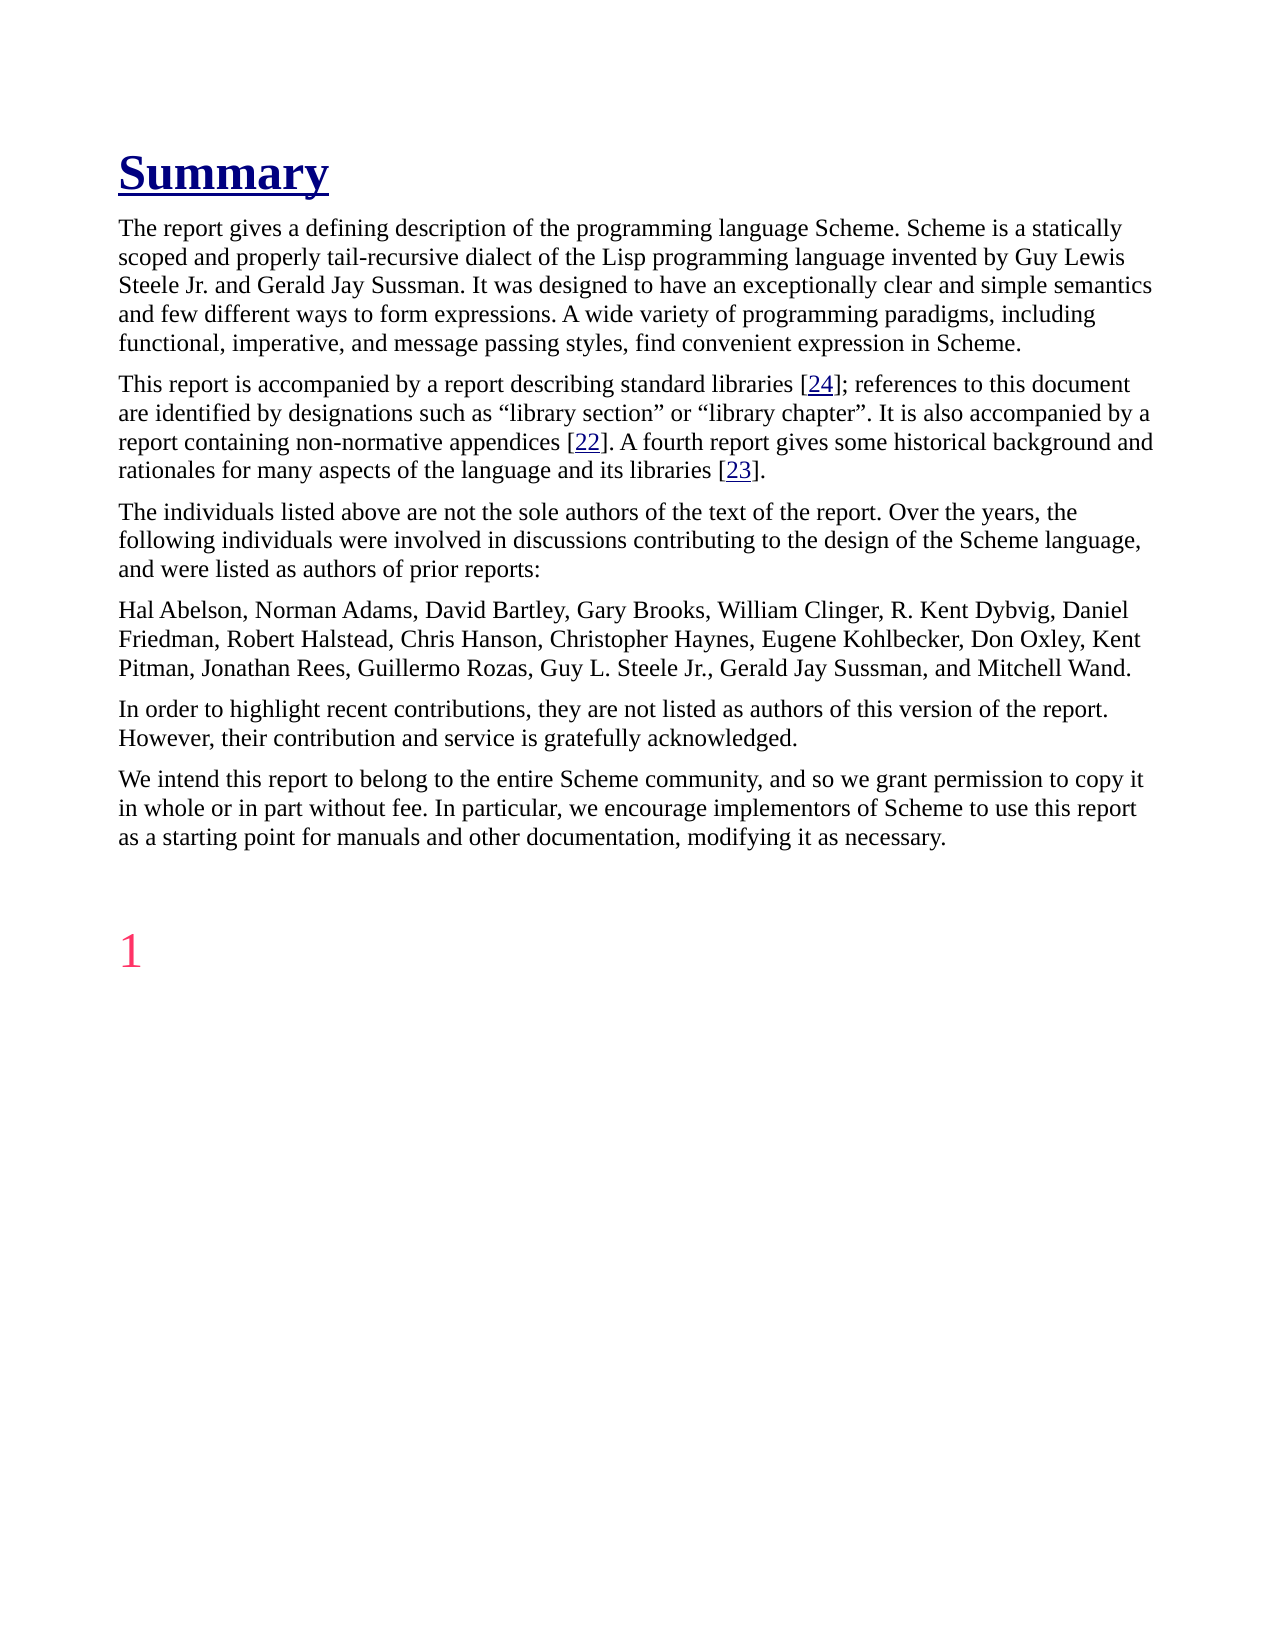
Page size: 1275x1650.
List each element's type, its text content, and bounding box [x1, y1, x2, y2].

text 1 [118, 921, 1157, 978]
subtitle Summary [118, 143, 1157, 201]
text The individuals listed above are not the sole authors of the text of the report. Over the years, the following individuals were involved in discussions contributing to the design of the Scheme language, and were listed as authors of prior reports: [118, 497, 1157, 583]
text We intend this report to belong to the entire Scheme community, and so we grant permission to copy it in whole or in part without fee. In particular, we encourage implementors of Scheme to use this report as a starting point for manuals and other documentation, modifying it as necessary. [118, 764, 1157, 851]
text The report gives a defining description of the programming language Scheme. Scheme is a statically scoped and properly tail-recursive dialect of the Lisp programming language invented by Guy Lewis Steele Jr. and Gerald Jay Sussman. It was designed to have an exceptionally clear and simple semantics and few different ways to form expressions. A wide variety of programming paradigms, including functional, imperative, and message passing styles, find convenient expression in Scheme. [118, 213, 1157, 357]
text Hal Abelson, Norman Adams, David Bartley, Gary Brooks, William Clinger, R. Kent Dybvig, Daniel Friedman, Robert Halstead, Chris Hanson, Christopher Haynes, Eugene Kohlbecker, Don Oxley, Kent Pitman, Jonathan Rees, Guillermo Rozas, Guy L. Steele Jr., Gerald Jay Sussman, and Mitchell Wand. [118, 596, 1157, 682]
text In order to highlight recent contributions, they are not listed as authors of this version of the report. However, their contribution and service is gratefully acknowledged. [118, 694, 1157, 752]
text This report is accompanied by a report describing standard libraries [24]; references to this document are identified by designations such as “library section” or “library chapter”. It is also accompanied by a report containing non-normative appendices [22]. A fourth report gives some historical background and rationales for many aspects of the language and its libraries [23]. [118, 369, 1157, 484]
